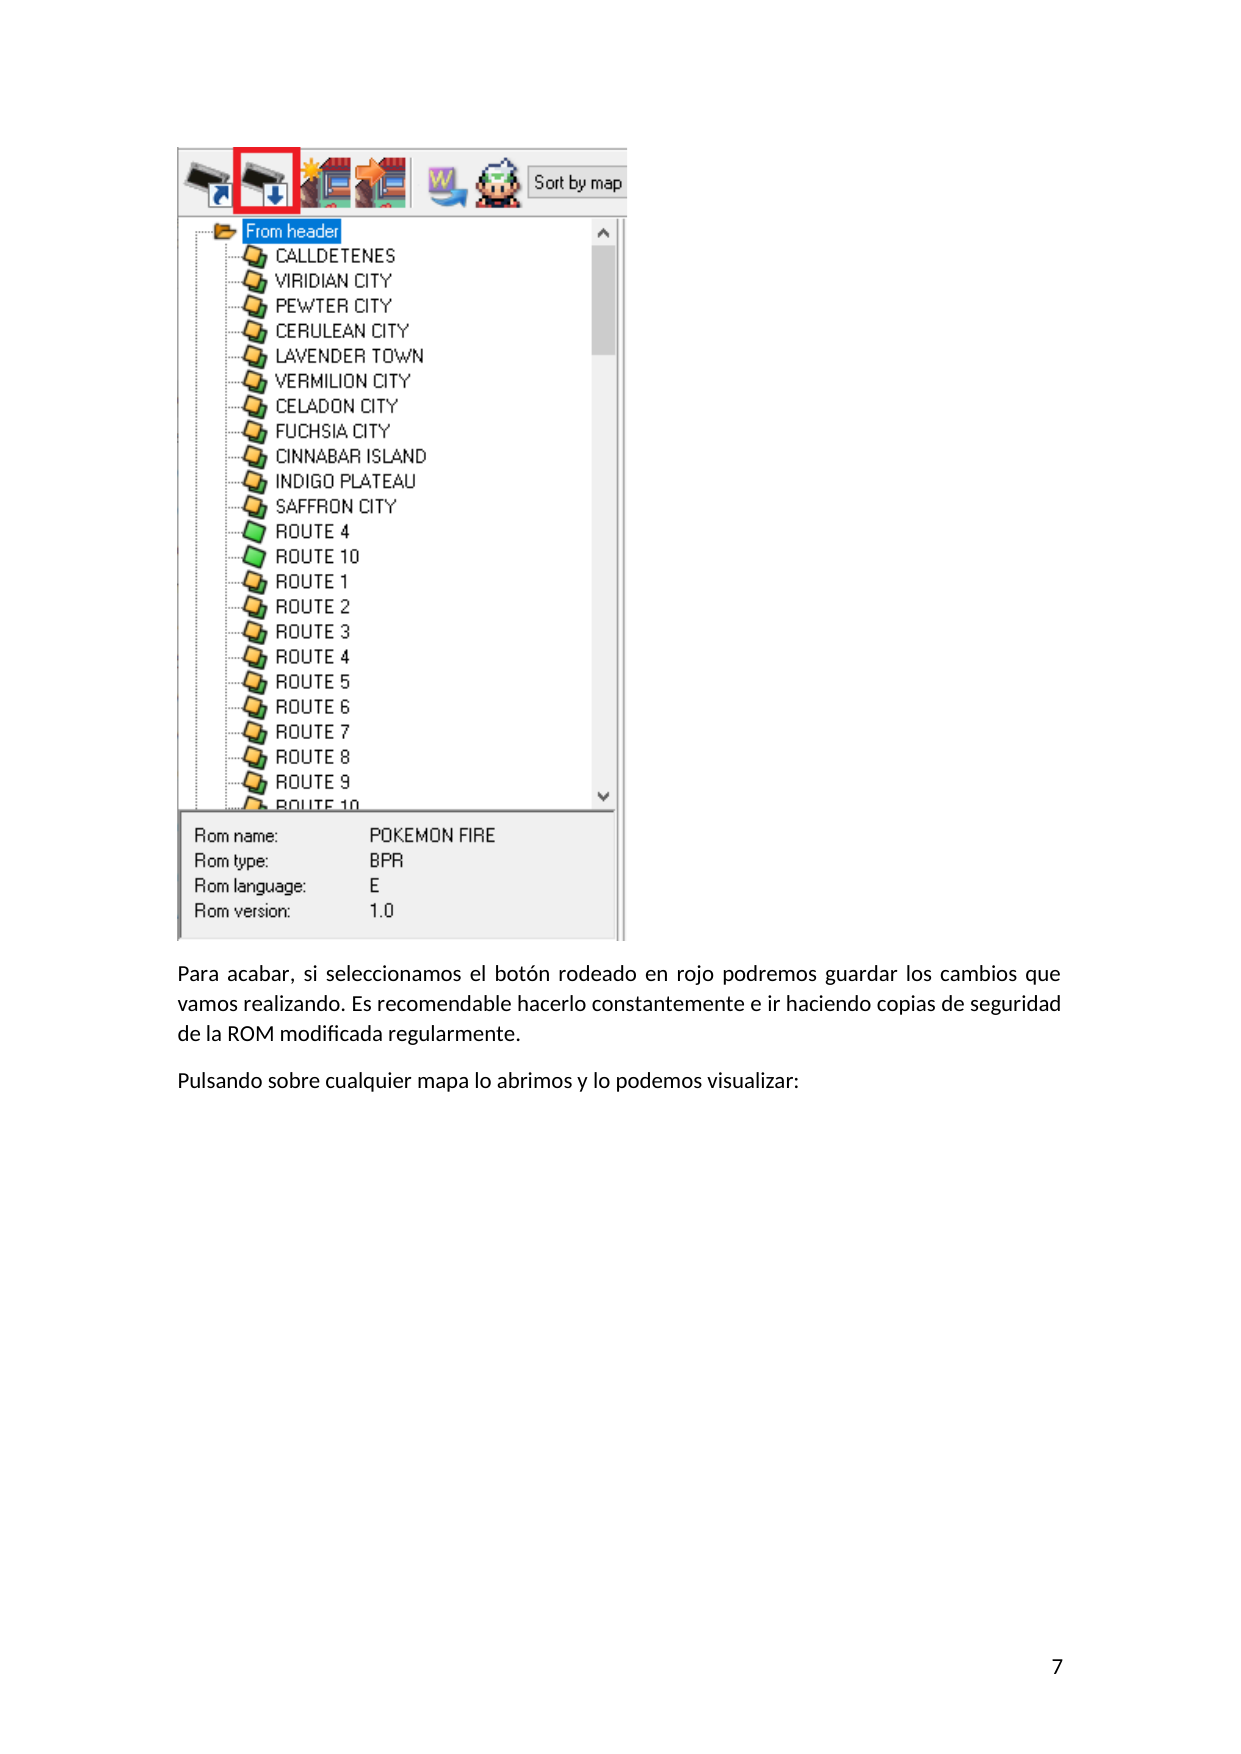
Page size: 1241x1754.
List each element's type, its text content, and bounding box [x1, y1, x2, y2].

text Para acabar, si seleccionamos el botón rodeado en rojo podremos guardar los cambios que vamos realizando. Es recomendable hacerlo constantemente e ir haciendo copias de seguridad de la ROM modificada regularmente. [177, 959, 1063, 1048]
picture [177, 147, 628, 941]
text Pulsando sobre cualquier mapa lo abrimos y lo podemos visualizar: [177, 1066, 1063, 1094]
